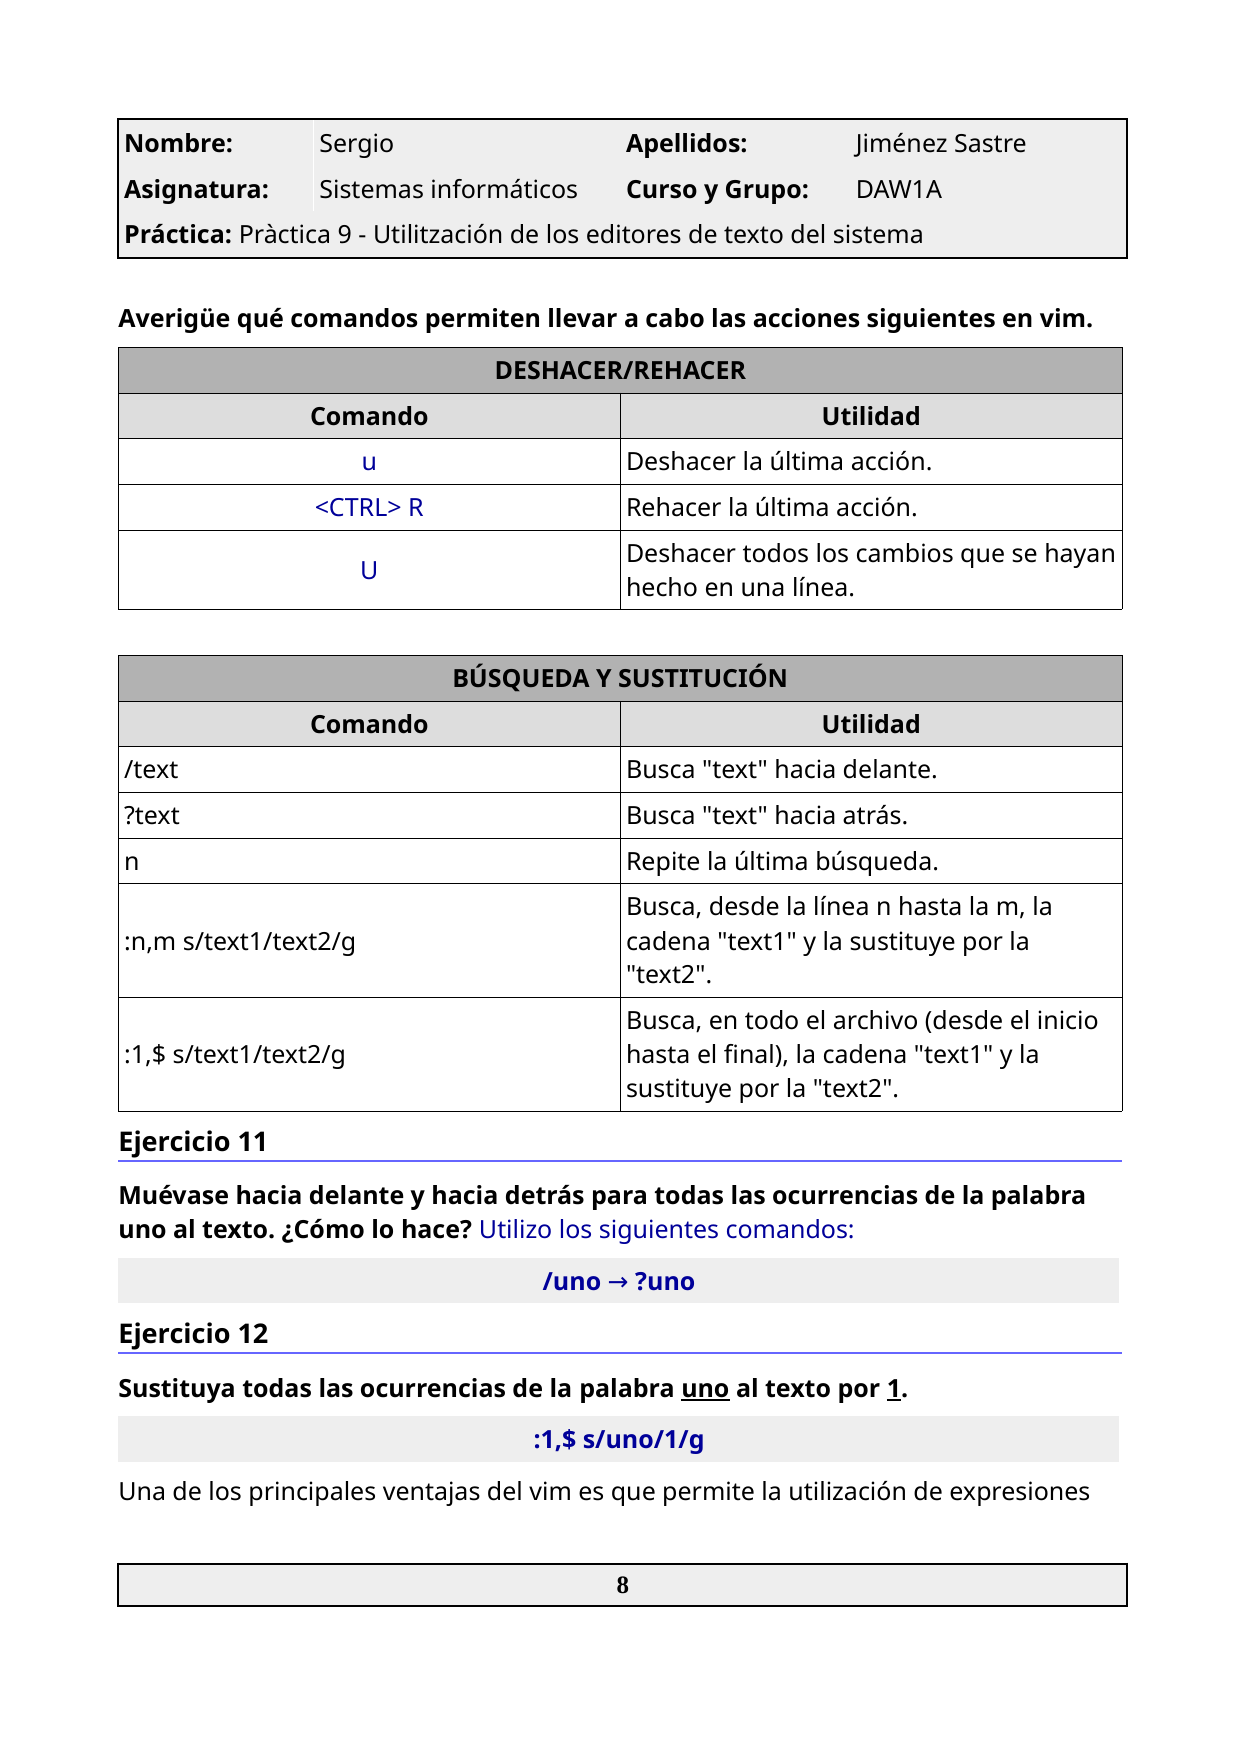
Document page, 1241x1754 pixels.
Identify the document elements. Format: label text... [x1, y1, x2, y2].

table_cell U [119, 531, 620, 609]
table_cell Busca "text" hacia atrás. [621, 793, 1122, 838]
table_header /uno → ?uno [118, 1258, 1119, 1303]
table_cell Comando [119, 394, 620, 438]
text Sustituya todas las ocurrencias de la palabra uno al texto por 1. [118, 1370, 1122, 1404]
table_cell u [119, 439, 620, 484]
table_cell Busca, en todo el archivo (desde el inicio hasta el final), la cadena "text1" y la sustituye por la "text2". [621, 998, 1122, 1111]
table_cell :n,m s/text1/text2/g [119, 884, 620, 997]
table_header DESHACER/REHACER [119, 348, 1122, 393]
table_header [118, 1354, 1122, 1370]
table_cell ?text [119, 793, 620, 838]
text Ejercicio 11 [118, 1123, 1122, 1159]
table_cell /text [119, 747, 620, 792]
table_cell Busca "text" hacia delante. [621, 747, 1122, 792]
table_header :1,$ s/uno/1/g [118, 1416, 1119, 1462]
table_cell :1,$ s/text1/text2/g [119, 998, 620, 1111]
table_header [118, 1162, 1122, 1178]
table_cell Deshacer todos los cambios que se hayan hecho en una línea. [621, 531, 1122, 609]
text Una de los principales ventajas del vim es que permite la utilización de expresiones [118, 1473, 1122, 1507]
text Ejercicio 12 [118, 1315, 1122, 1352]
text Muévase hacia delante y hacia detrás para todas las ocurrencias de la palabra uno al texto. ¿Cómo lo hace? Utilizo los siguientes comandos: [118, 1178, 1122, 1246]
table_cell n [119, 839, 620, 883]
table_cell Rehacer la última acción. [621, 485, 1122, 529]
table_cell Busca, desde la línea n hasta la m, la cadena "text1" y la sustituye por la "text2". [621, 884, 1122, 997]
table_cell <CTRL> R [119, 485, 620, 529]
table_header BÚSQUEDA Y SUSTITUCIÓN [119, 656, 1122, 701]
text Averigüe qué comandos permiten llevar a cabo las acciones siguientes en vim. [118, 301, 1122, 335]
table_cell Comando [119, 702, 620, 746]
table_cell Utilidad [621, 394, 1122, 438]
table_cell Repite la última búsqueda. [621, 839, 1122, 883]
table_cell Utilidad [621, 702, 1122, 746]
table_cell Deshacer la última acción. [621, 439, 1122, 484]
